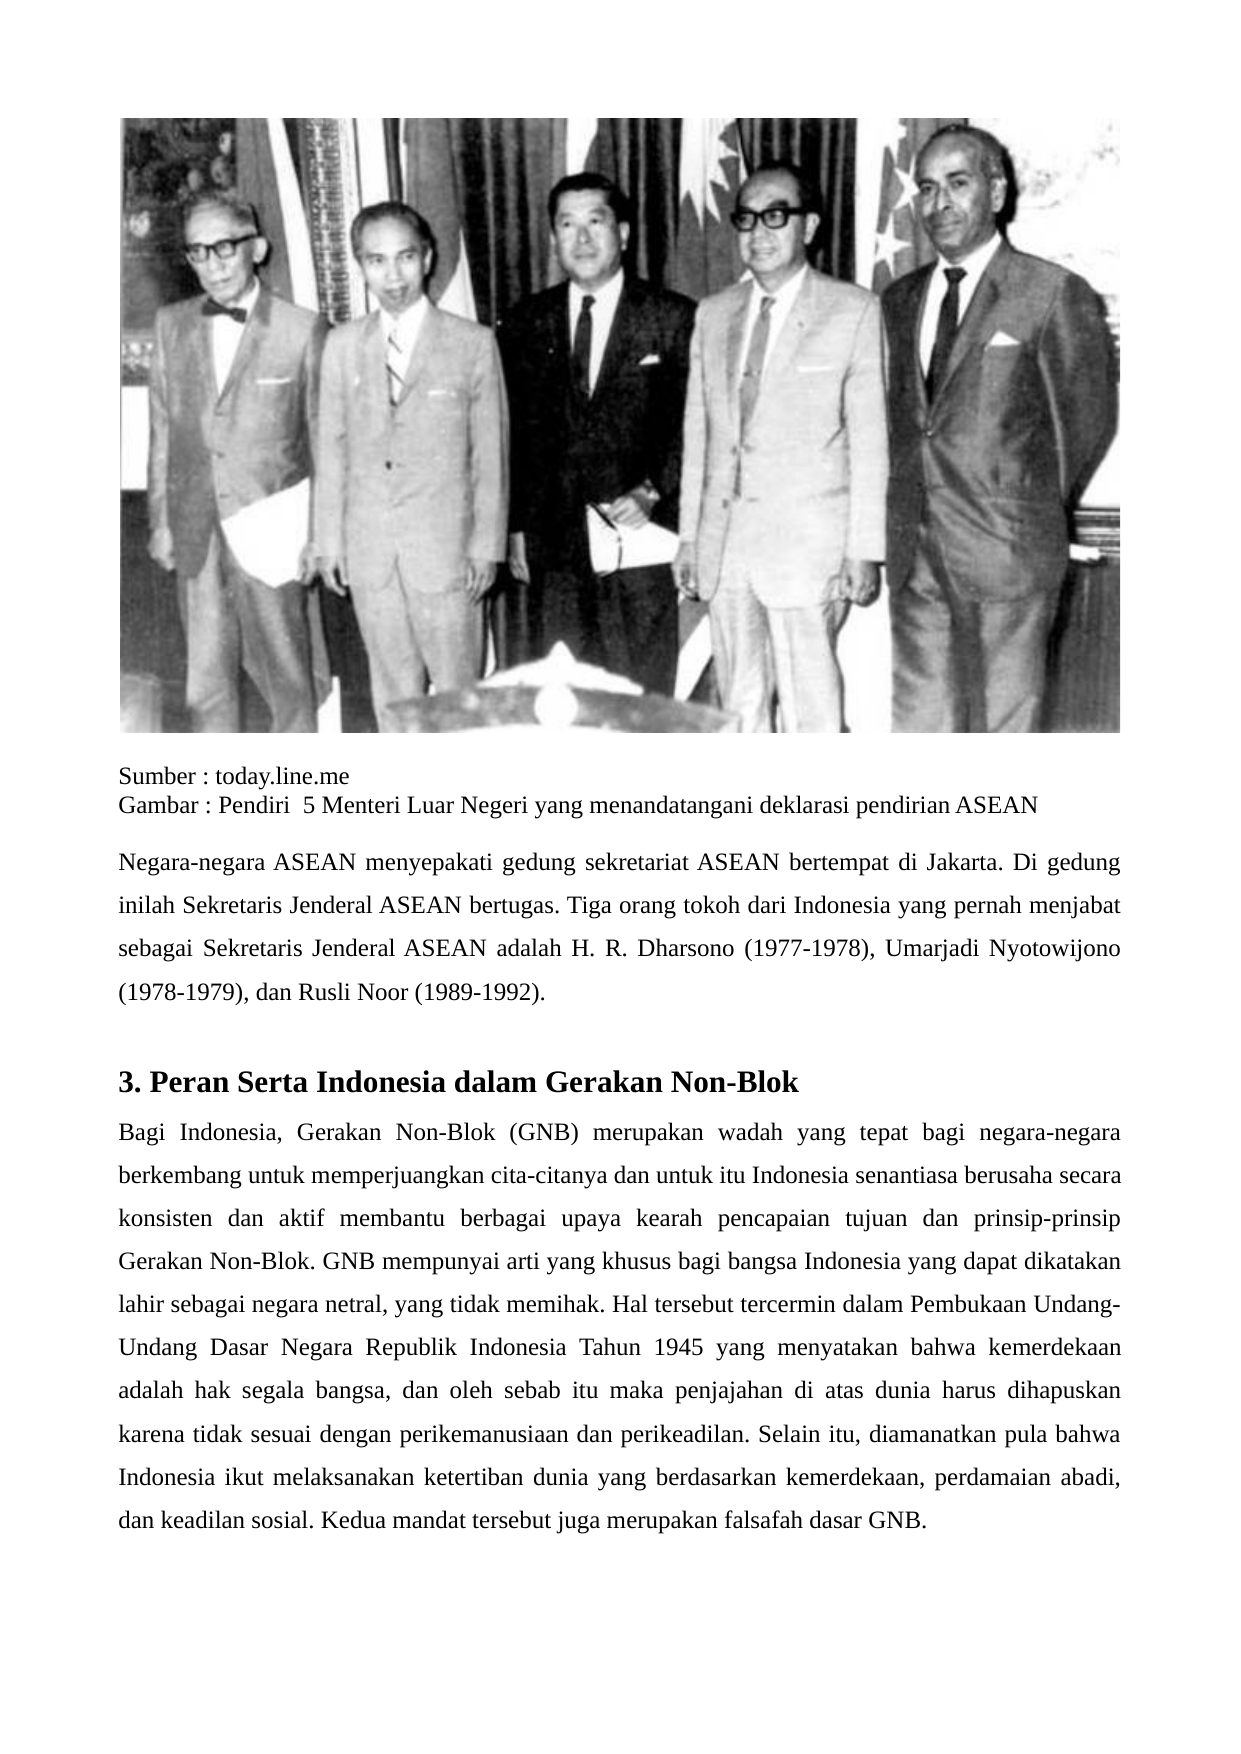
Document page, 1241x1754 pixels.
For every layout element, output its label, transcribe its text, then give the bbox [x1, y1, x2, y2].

picture [120, 118, 1121, 733]
text 3. Peran Serta Indonesia dalam Gerakan Non-Blok [118, 1063, 1122, 1099]
text Negara-negara ASEAN menyepakati gedung sekretariat ASEAN bertempat di Jakarta. Di gedung inilah Sekretaris Jenderal ASEAN bertugas. Tiga orang tokoh dari Indonesia yang pernah menjabat sebagai Sekretaris Jenderal ASEAN adalah H. R. Dharsono (1977-1978), Umarjadi Nyotowijono (1978-1979), dan Rusli Noor (1989-1992). [118, 847, 1122, 1005]
text Bagi Indonesia, Gerakan Non-Blok (GNB) merupakan wadah yang tepat bagi negara-negara berkembang untuk memperjuangkan cita-citanya dan untuk itu Indonesia senantiasa berusaha secara konsisten dan aktif membantu berbagai upaya kearah pencapaian tujuan dan prinsip-prinsip Gerakan Non-Blok. GNB mempunyai arti yang khusus bagi bangsa Indonesia yang dapat dikatakan lahir sebagai negara netral, yang tidak memihak. Hal tersebut tercermin dalam Pembukaan Undang-Undang Dasar Negara Republik Indonesia Tahun 1945 yang menyatakan bahwa kemerdekaan adalah hak segala bangsa, dan oleh sebab itu maka penjajahan di atas dunia harus dihapuskan karena tidak sesuai dengan perikemanusiaan dan perikeadilan. Selain itu, diamanatkan pula bahwa Indonesia ikut melaksanakan ketertiban dunia yang berdasarkan kemerdekaan, perdamaian abadi, dan keadilan sosial. Kedua mandat tersebut juga merupakan falsafah dasar GNB. [118, 1117, 1122, 1534]
text Gambar : Pendiri 5 Menteri Luar Negeri yang menandatangani deklarasi pendirian ASEAN [118, 790, 1122, 818]
text Sumber : today.line.me [118, 761, 1122, 790]
